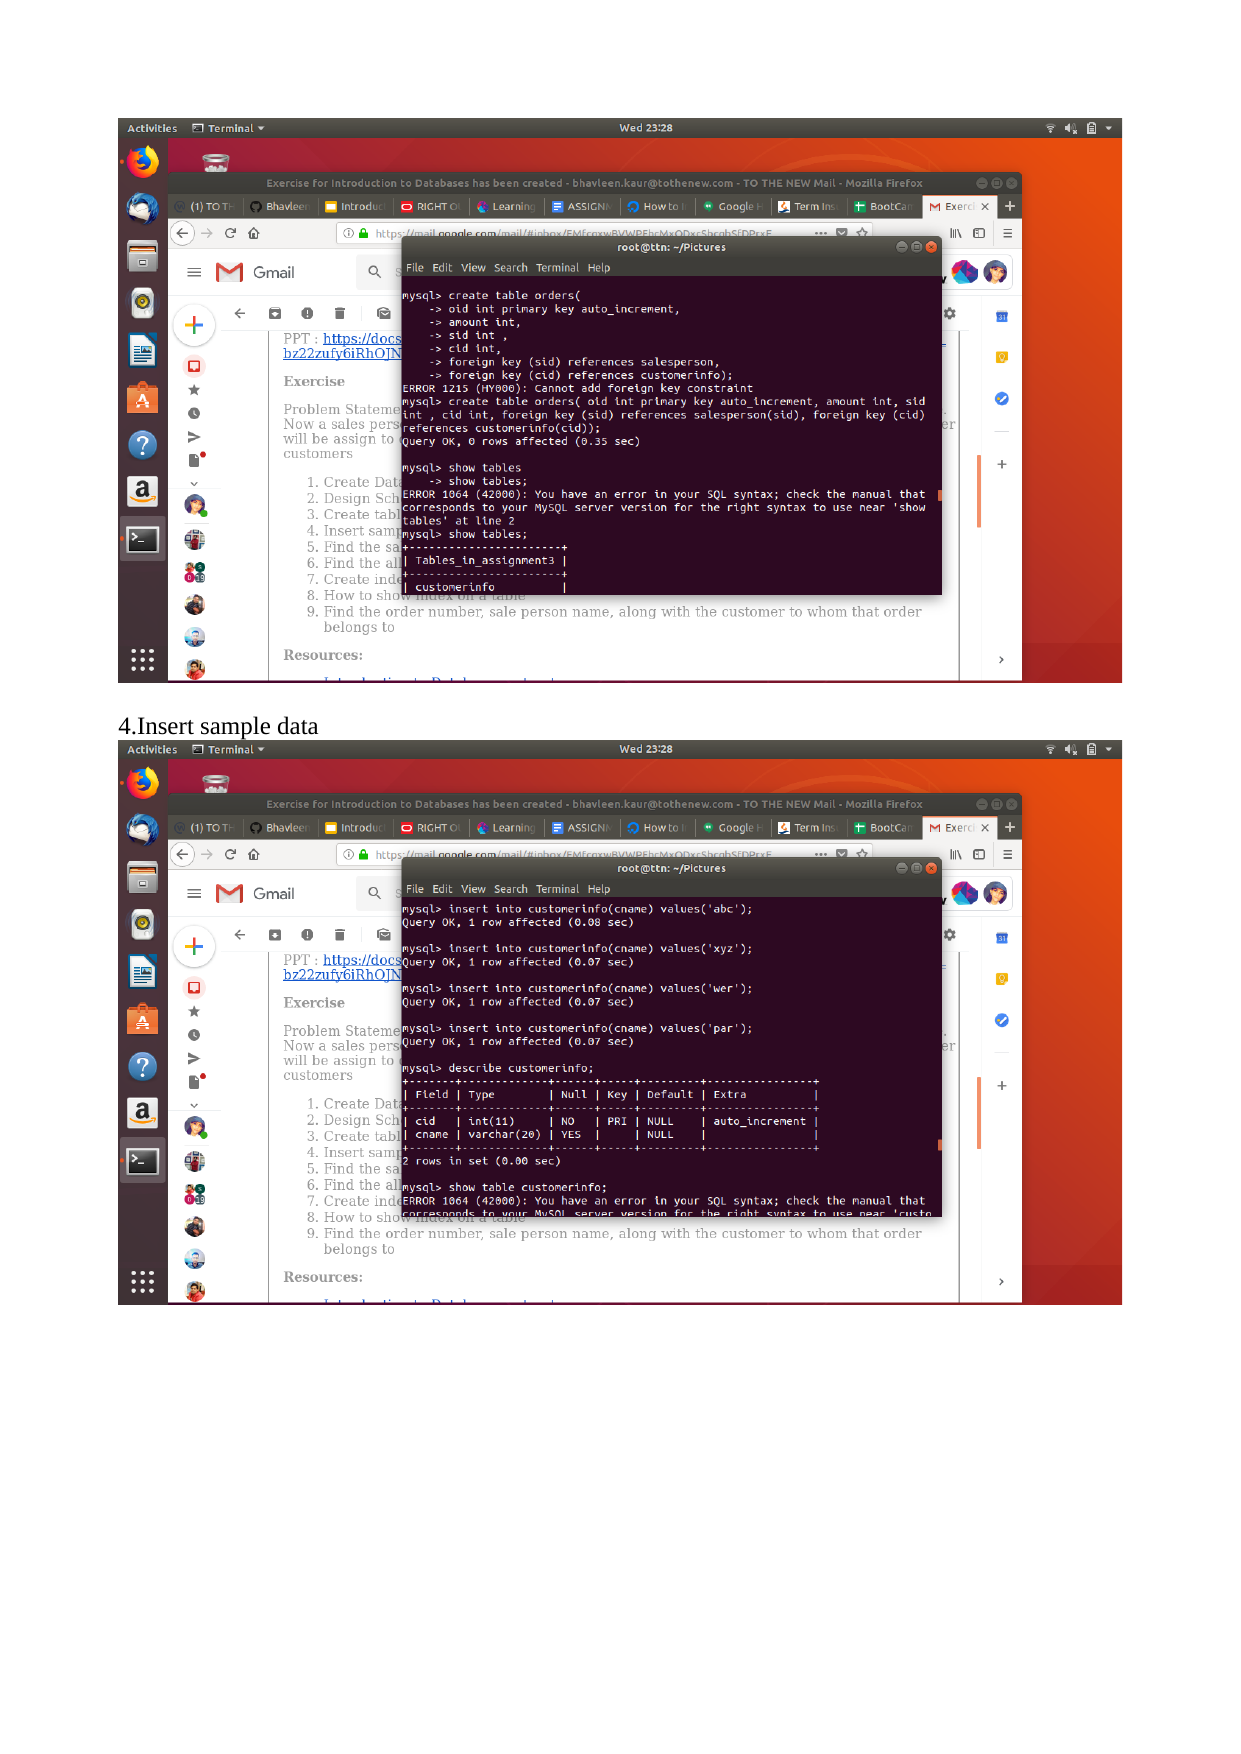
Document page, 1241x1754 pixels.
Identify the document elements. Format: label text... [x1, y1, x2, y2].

picture [118, 740, 1123, 1305]
picture [118, 118, 1123, 683]
text 4.Insert sample data [118, 711, 1122, 740]
